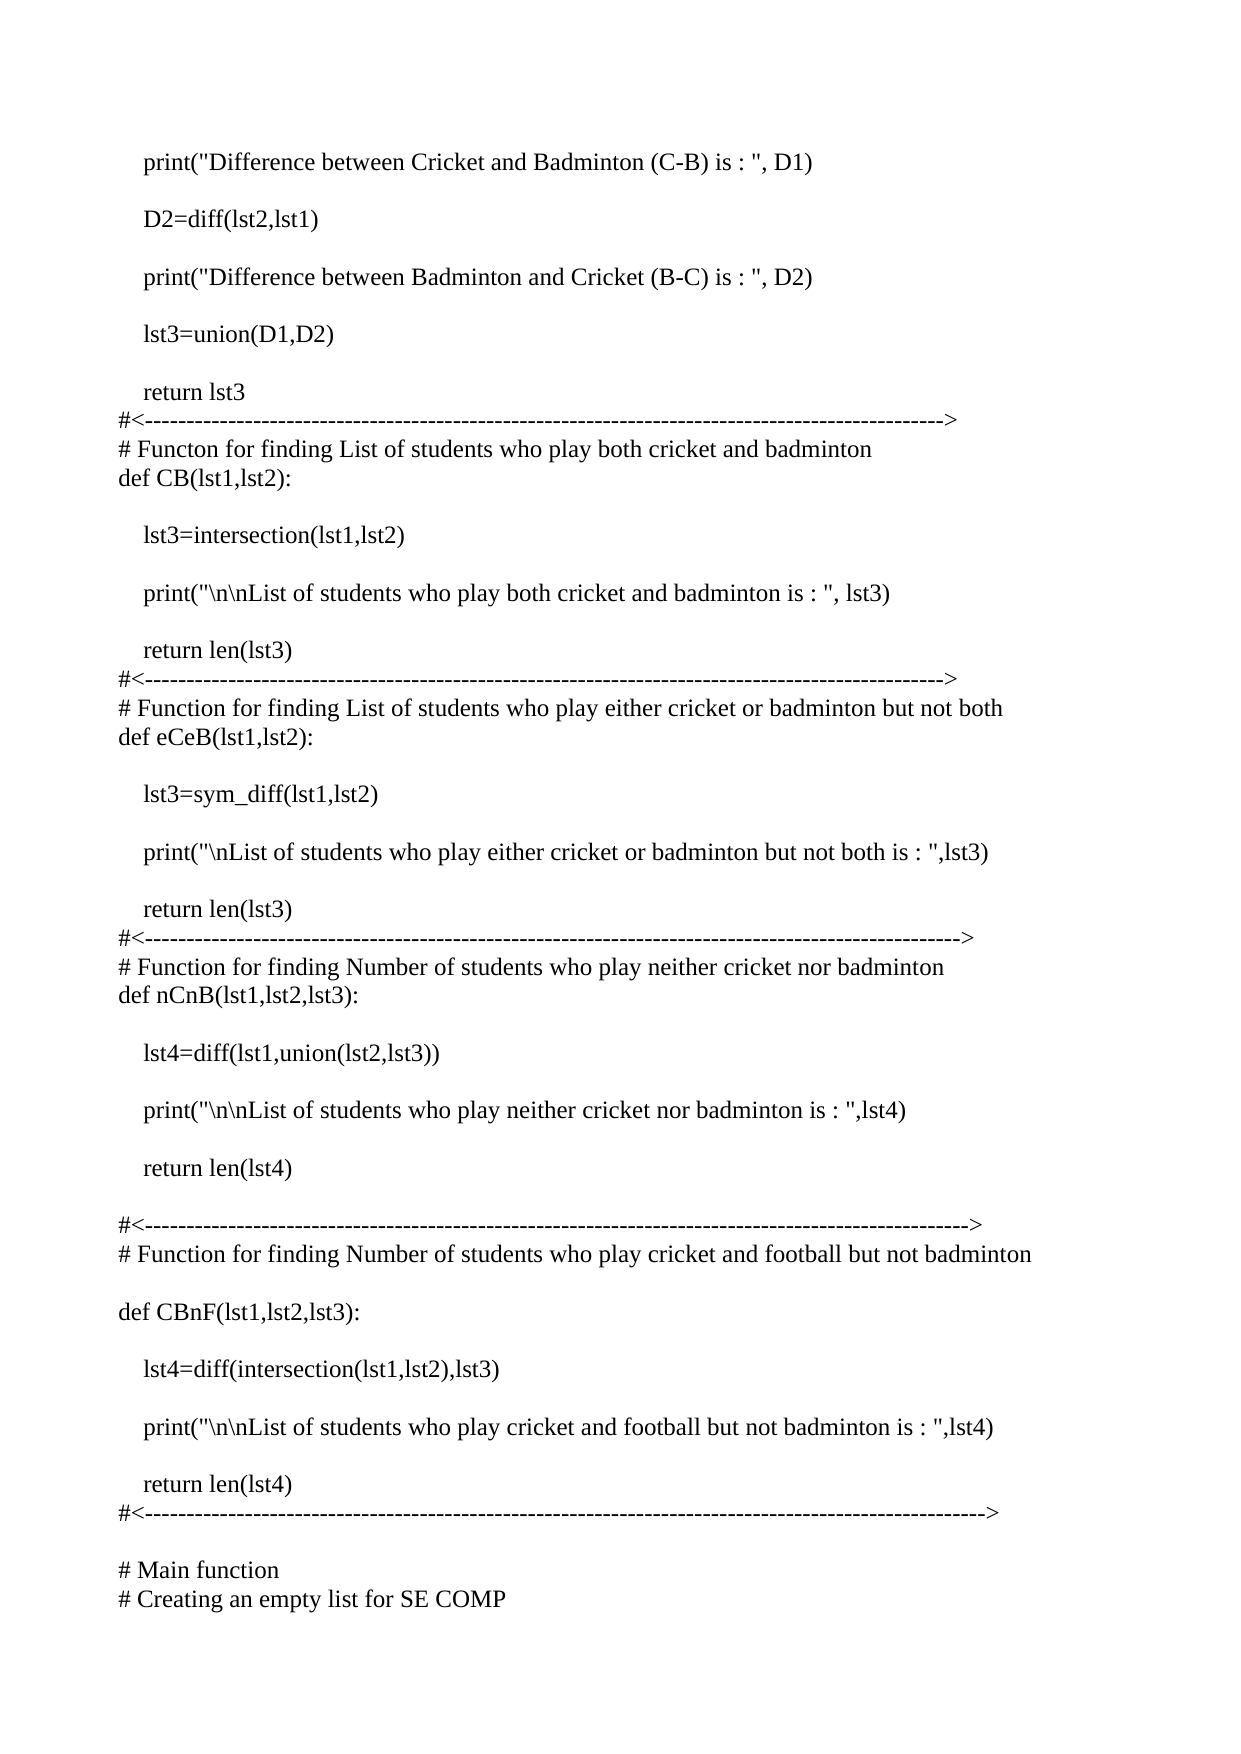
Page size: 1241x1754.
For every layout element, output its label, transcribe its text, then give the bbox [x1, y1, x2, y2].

text return len(lst3) [118, 636, 1122, 664]
text print("\n\nList of students who play both cricket and badminton is : ", lst3) [118, 578, 1122, 607]
text # Function for finding Number of students who play cricket and football but not badminton [118, 1239, 1122, 1268]
text print("\n\nList of students who play cricket and football but not badminton is : ",lst4) [118, 1412, 1122, 1441]
text return len(lst4) [118, 1469, 1122, 1498]
text # Function for finding List of students who play either cricket or badminton but not both [118, 693, 1122, 722]
text lst3=union(D1,D2) [118, 319, 1122, 348]
text #<---------------------------------------------------------------------------------------------------> [118, 1211, 1122, 1239]
text print("Difference between Badminton and Cricket (B-C) is : ", D2) [118, 262, 1122, 291]
text #<------------------------------------------------------------------------------------------------> [118, 664, 1122, 693]
text lst4=diff(lst1,union(lst2,lst3)) [118, 1038, 1122, 1067]
text #<-----------------------------------------------------------------------------------------------------> [118, 1498, 1122, 1527]
text return len(lst3) [118, 894, 1122, 923]
text def nCnB(lst1,lst2,lst3): [118, 981, 1122, 1009]
text return lst3 [118, 377, 1122, 406]
text #<--------------------------------------------------------------------------------------------------> [118, 923, 1122, 952]
text # Main function [118, 1556, 1122, 1584]
text return len(lst4) [118, 1153, 1122, 1182]
text def CB(lst1,lst2): [118, 463, 1122, 492]
text D2=diff(lst2,lst1) [118, 204, 1122, 233]
text print("\n\nList of students who play neither cricket nor badminton is : ",lst4) [118, 1096, 1122, 1124]
text lst3=intersection(lst1,lst2) [118, 521, 1122, 549]
text print("Difference between Cricket and Badminton (C-B) is : ", D1) [118, 147, 1122, 176]
text # Function for finding Number of students who play neither cricket nor badminton [118, 952, 1122, 981]
text lst3=sym_diff(lst1,lst2) [118, 779, 1122, 808]
text # Creating an empty list for SE COMP [118, 1584, 1122, 1613]
text print("\nList of students who play either cricket or badminton but not both is : ",lst3) [118, 837, 1122, 866]
text lst4=diff(intersection(lst1,lst2),lst3) [118, 1354, 1122, 1383]
text def CBnF(lst1,lst2,lst3): [118, 1297, 1122, 1326]
text #<------------------------------------------------------------------------------------------------> [118, 406, 1122, 434]
text def eCeB(lst1,lst2): [118, 722, 1122, 751]
text # Functon for finding List of students who play both cricket and badminton [118, 434, 1122, 463]
